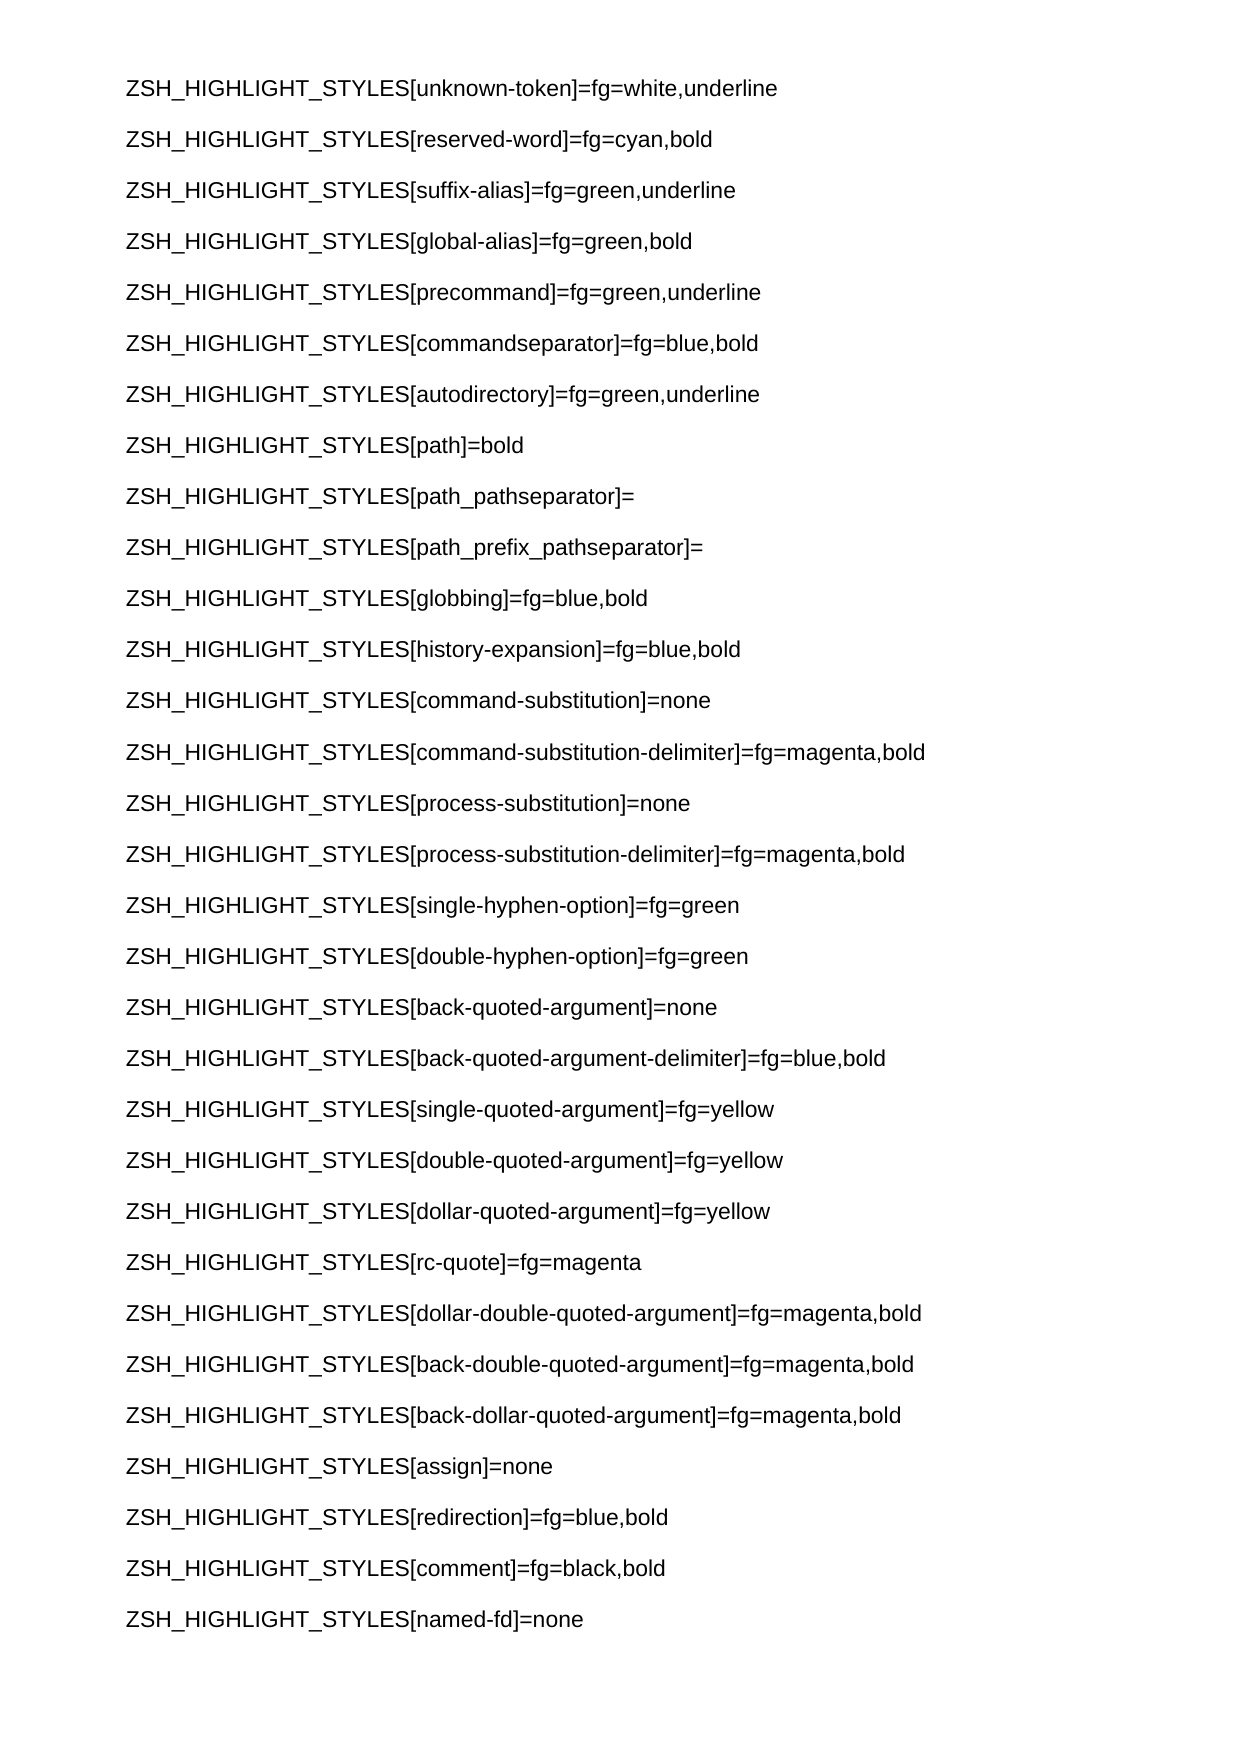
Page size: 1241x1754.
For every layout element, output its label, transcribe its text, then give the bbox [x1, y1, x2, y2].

text ZSH_HIGHLIGHT_STYLES[assign]=none [75, 1453, 1165, 1479]
text ZSH_HIGHLIGHT_STYLES[comment]=fg=black,bold [75, 1555, 1165, 1582]
text ZSH_HIGHLIGHT_STYLES[global-alias]=fg=green,bold [75, 228, 1165, 254]
text ZSH_HIGHLIGHT_STYLES[path_pathseparator]= [75, 483, 1165, 510]
text ZSH_HIGHLIGHT_STYLES[unknown-token]=fg=white,underline [75, 75, 1165, 101]
text ZSH_HIGHLIGHT_STYLES[single-hyphen-option]=fg=green [75, 892, 1165, 918]
text ZSH_HIGHLIGHT_STYLES[commandseparator]=fg=blue,bold [75, 330, 1165, 357]
text ZSH_HIGHLIGHT_STYLES[back-quoted-argument]=none [75, 994, 1165, 1020]
text ZSH_HIGHLIGHT_STYLES[precommand]=fg=green,underline [75, 279, 1165, 306]
text ZSH_HIGHLIGHT_STYLES[command-substitution]=none [75, 687, 1165, 714]
text ZSH_HIGHLIGHT_STYLES[path]=bold [75, 432, 1165, 459]
text ZSH_HIGHLIGHT_STYLES[command-substitution-delimiter]=fg=magenta,bold [75, 738, 1165, 765]
text ZSH_HIGHLIGHT_STYLES[process-substitution]=none [75, 789, 1165, 816]
text ZSH_HIGHLIGHT_STYLES[back-double-quoted-argument]=fg=magenta,bold [75, 1351, 1165, 1377]
text ZSH_HIGHLIGHT_STYLES[back-quoted-argument-delimiter]=fg=blue,bold [75, 1045, 1165, 1071]
text ZSH_HIGHLIGHT_STYLES[named-fd]=none [75, 1606, 1165, 1633]
text ZSH_HIGHLIGHT_STYLES[reserved-word]=fg=cyan,bold [75, 126, 1165, 152]
text ZSH_HIGHLIGHT_STYLES[double-hyphen-option]=fg=green [75, 943, 1165, 969]
text ZSH_HIGHLIGHT_STYLES[process-substitution-delimiter]=fg=magenta,bold [75, 841, 1165, 867]
text ZSH_HIGHLIGHT_STYLES[rc-quote]=fg=magenta [75, 1249, 1165, 1275]
text ZSH_HIGHLIGHT_STYLES[suffix-alias]=fg=green,underline [75, 177, 1165, 203]
text ZSH_HIGHLIGHT_STYLES[history-expansion]=fg=blue,bold [75, 636, 1165, 663]
text ZSH_HIGHLIGHT_STYLES[redirection]=fg=blue,bold [75, 1504, 1165, 1531]
text ZSH_HIGHLIGHT_STYLES[single-quoted-argument]=fg=yellow [75, 1096, 1165, 1122]
text ZSH_HIGHLIGHT_STYLES[dollar-quoted-argument]=fg=yellow [75, 1198, 1165, 1224]
text ZSH_HIGHLIGHT_STYLES[dollar-double-quoted-argument]=fg=magenta,bold [75, 1300, 1165, 1326]
text ZSH_HIGHLIGHT_STYLES[autodirectory]=fg=green,underline [75, 381, 1165, 408]
text ZSH_HIGHLIGHT_STYLES[double-quoted-argument]=fg=yellow [75, 1147, 1165, 1173]
text ZSH_HIGHLIGHT_STYLES[back-dollar-quoted-argument]=fg=magenta,bold [75, 1402, 1165, 1428]
text ZSH_HIGHLIGHT_STYLES[path_prefix_pathseparator]= [75, 534, 1165, 561]
text ZSH_HIGHLIGHT_STYLES[globbing]=fg=blue,bold [75, 585, 1165, 612]
